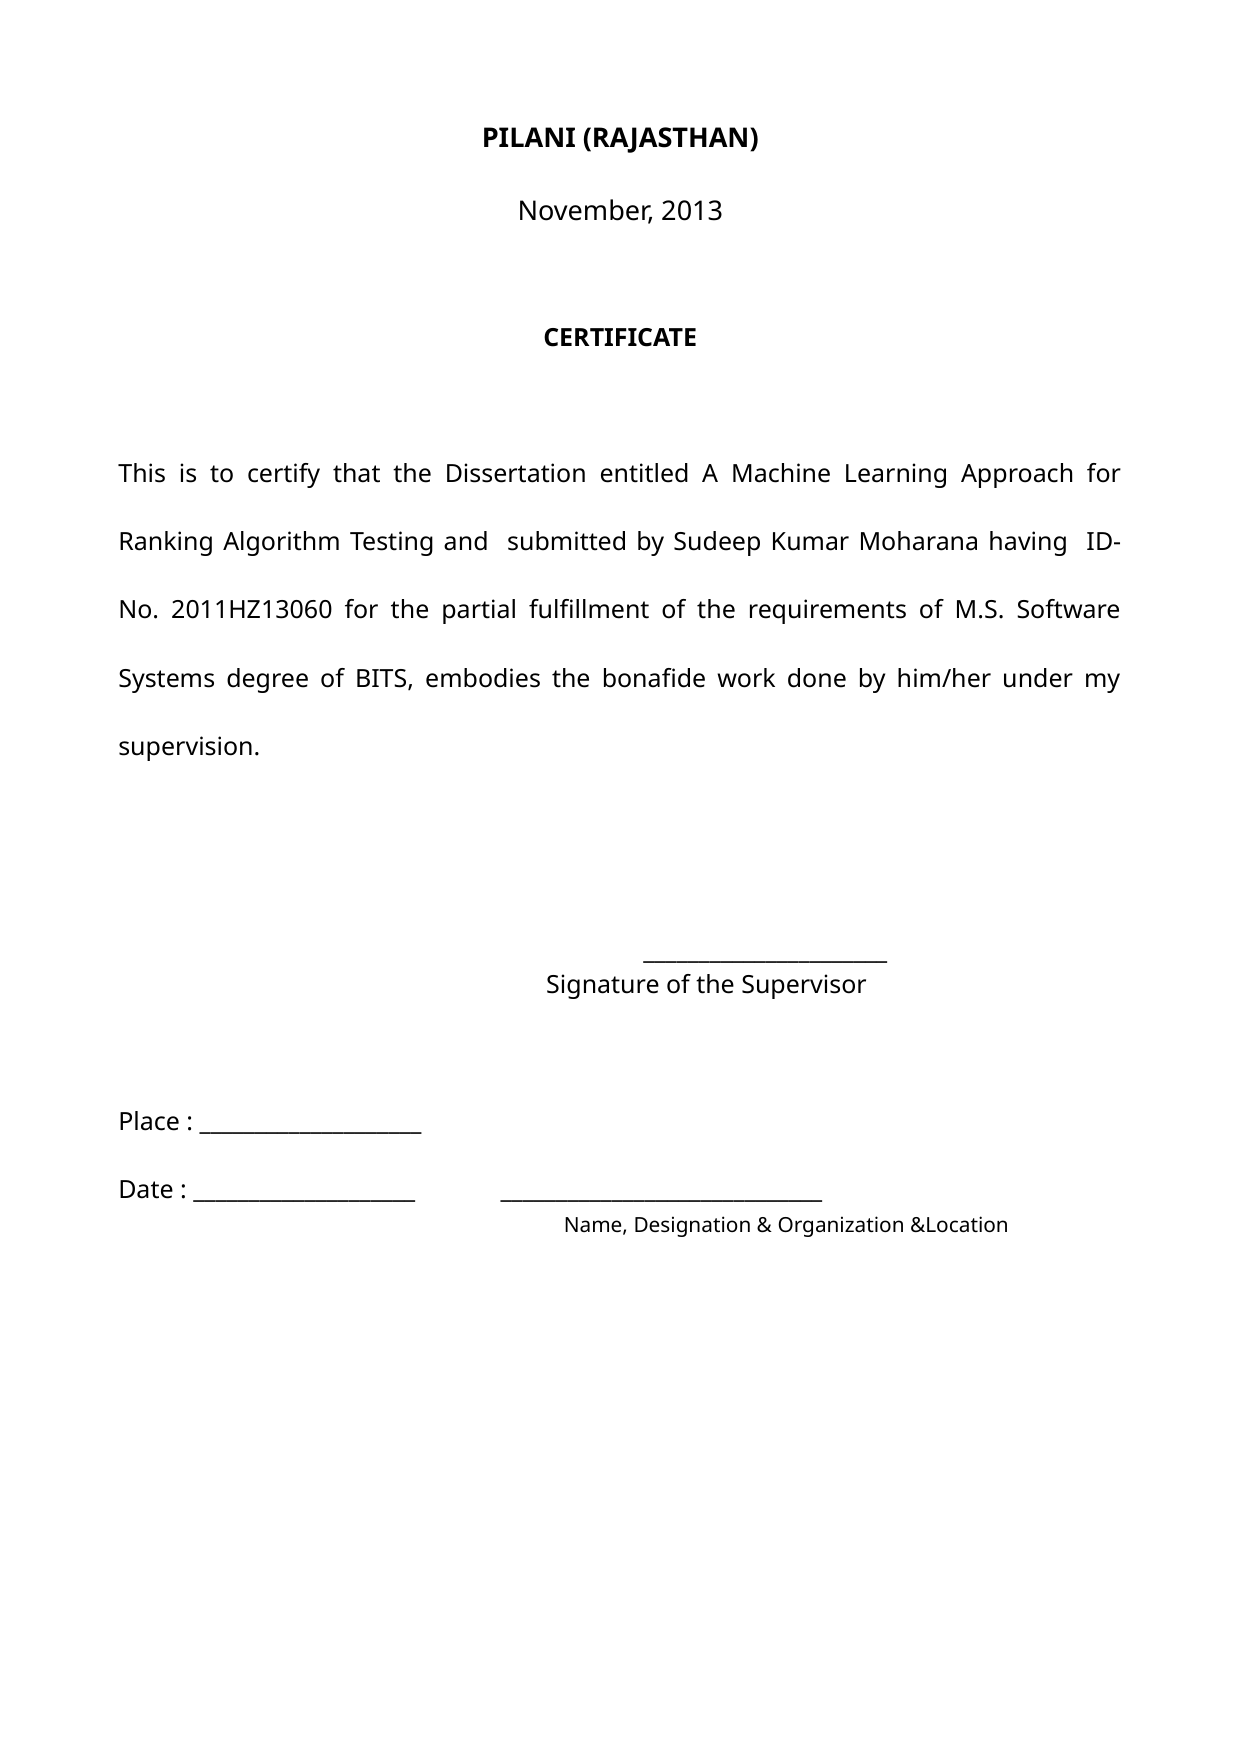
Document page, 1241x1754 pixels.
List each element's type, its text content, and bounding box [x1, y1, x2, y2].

text November, 2013 [118, 192, 1122, 229]
text Date : ____________________ _____________________________ [118, 1171, 1122, 1205]
text PILANI (RAJASTHAN) [118, 118, 1122, 155]
text ______________________ [118, 933, 1122, 967]
text Place : ____________________ [118, 1103, 1122, 1137]
text This is to certify that the Dissertation entitled A Machine Learning Approach for Ranking Algorithm Testing and submitted by Sudeep Kumar Moharana having ID-No. 2011HZ13060 for the partial fulfillment of the requirements of M.S. Software Systems degree of BITS, embodies the bonafide work done by him/her under my supervision. [118, 456, 1122, 762]
subtitle CERTIFICATE [118, 320, 1122, 354]
text Signature of the Supervisor [118, 967, 1122, 1001]
text Name, Designation & Organization &Location [118, 1205, 1122, 1239]
